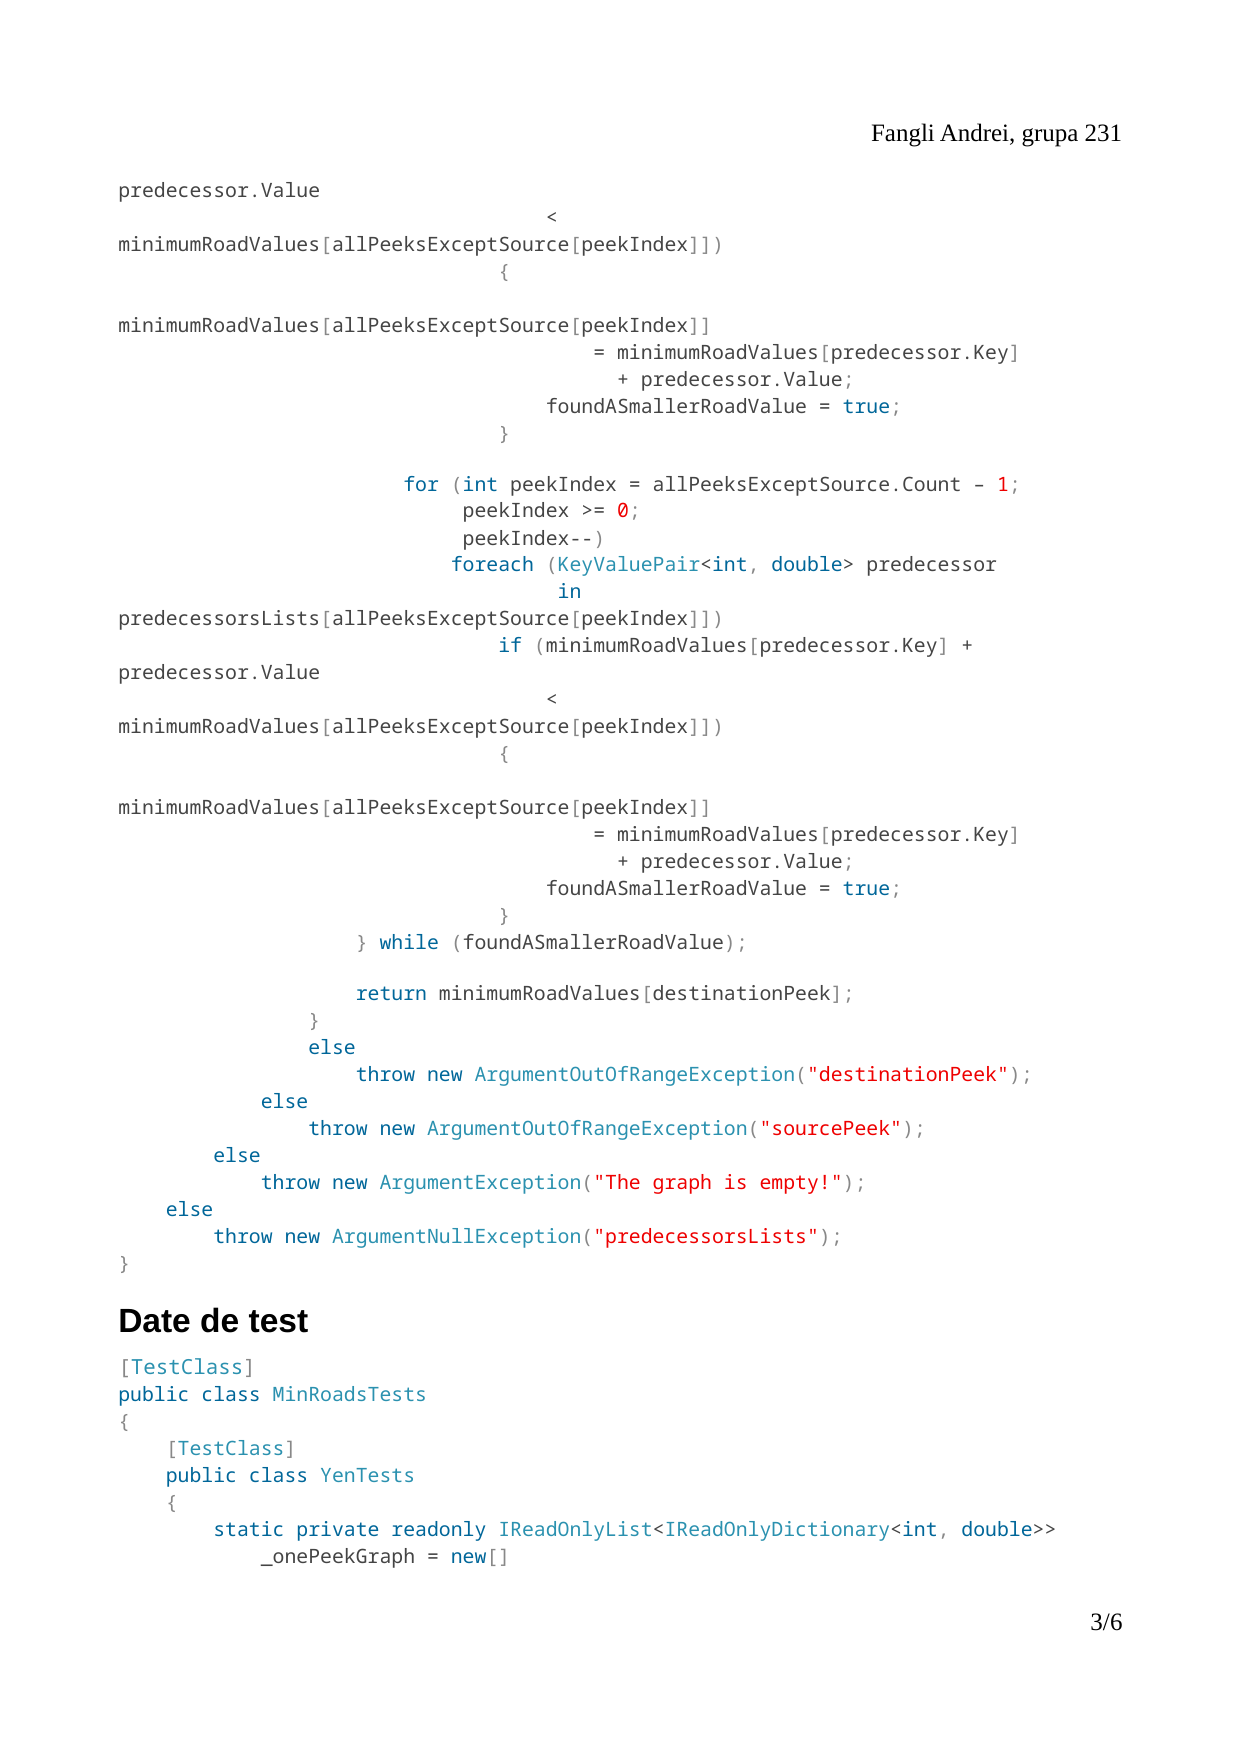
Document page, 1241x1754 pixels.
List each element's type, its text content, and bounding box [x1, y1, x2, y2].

text < minimumRoadValues[allPeeksExceptSource[peekIndex]]) [118, 203, 1122, 257]
text [TestClass] [118, 1352, 1122, 1380]
text foundASmallerRoadValue = true; [118, 874, 1122, 901]
text throw new ArgumentOutOfRangeException("destinationPeek"); [118, 1060, 1122, 1087]
text minimumRoadValues[allPeeksExceptSource[peekIndex]] [118, 284, 1122, 338]
text else [118, 1195, 1122, 1222]
text return minimumRoadValues[destinationPeek]; [118, 979, 1122, 1006]
text [TestClass] [118, 1434, 1122, 1461]
text { [118, 1488, 1122, 1515]
text = minimumRoadValues[predecessor.Key] [118, 338, 1122, 365]
text { [118, 257, 1122, 284]
text { [118, 739, 1122, 767]
text for (int peekIndex = allPeeksExceptSource.Count – 1; [118, 470, 1122, 497]
text else [118, 1033, 1122, 1060]
text } [118, 901, 1122, 928]
subtitle Date de test [118, 1301, 1122, 1339]
text peekIndex >= 0; [118, 497, 1122, 524]
text = minimumRoadValues[predecessor.Key] [118, 821, 1122, 847]
text foreach (KeyValuePair<int, double> predecessor [118, 551, 1122, 578]
text _onePeekGraph = new[] [118, 1542, 1122, 1569]
text static private readonly IReadOnlyList<IReadOnlyDictionary<int, double>> [118, 1515, 1122, 1542]
text } [118, 419, 1122, 446]
text else [118, 1141, 1122, 1168]
text throw new ArgumentOutOfRangeException("sourcePeek"); [118, 1114, 1122, 1141]
text else [118, 1087, 1122, 1114]
text predecessor.Value [118, 176, 1122, 203]
text } [118, 1006, 1122, 1033]
text + predecessor.Value; [118, 365, 1122, 392]
text foundASmallerRoadValue = true; [118, 392, 1122, 419]
text { [118, 1407, 1122, 1434]
text public class YenTests [118, 1461, 1122, 1488]
text + predecessor.Value; [118, 847, 1122, 874]
text } [118, 1249, 1122, 1276]
text throw new ArgumentException("The graph is empty!"); [118, 1168, 1122, 1195]
text < minimumRoadValues[allPeeksExceptSource[peekIndex]]) [118, 686, 1122, 739]
text in predecessorsLists[allPeeksExceptSource[peekIndex]]) [118, 578, 1122, 632]
text } while (foundASmallerRoadValue); [118, 928, 1122, 955]
text peekIndex--) [118, 524, 1122, 551]
text public class MinRoadsTests [118, 1380, 1122, 1407]
text if (minimumRoadValues[predecessor.Key] + predecessor.Value [118, 632, 1122, 686]
text minimumRoadValues[allPeeksExceptSource[peekIndex]] [118, 767, 1122, 821]
text throw new ArgumentNullException("predecessorsLists"); [118, 1222, 1122, 1249]
